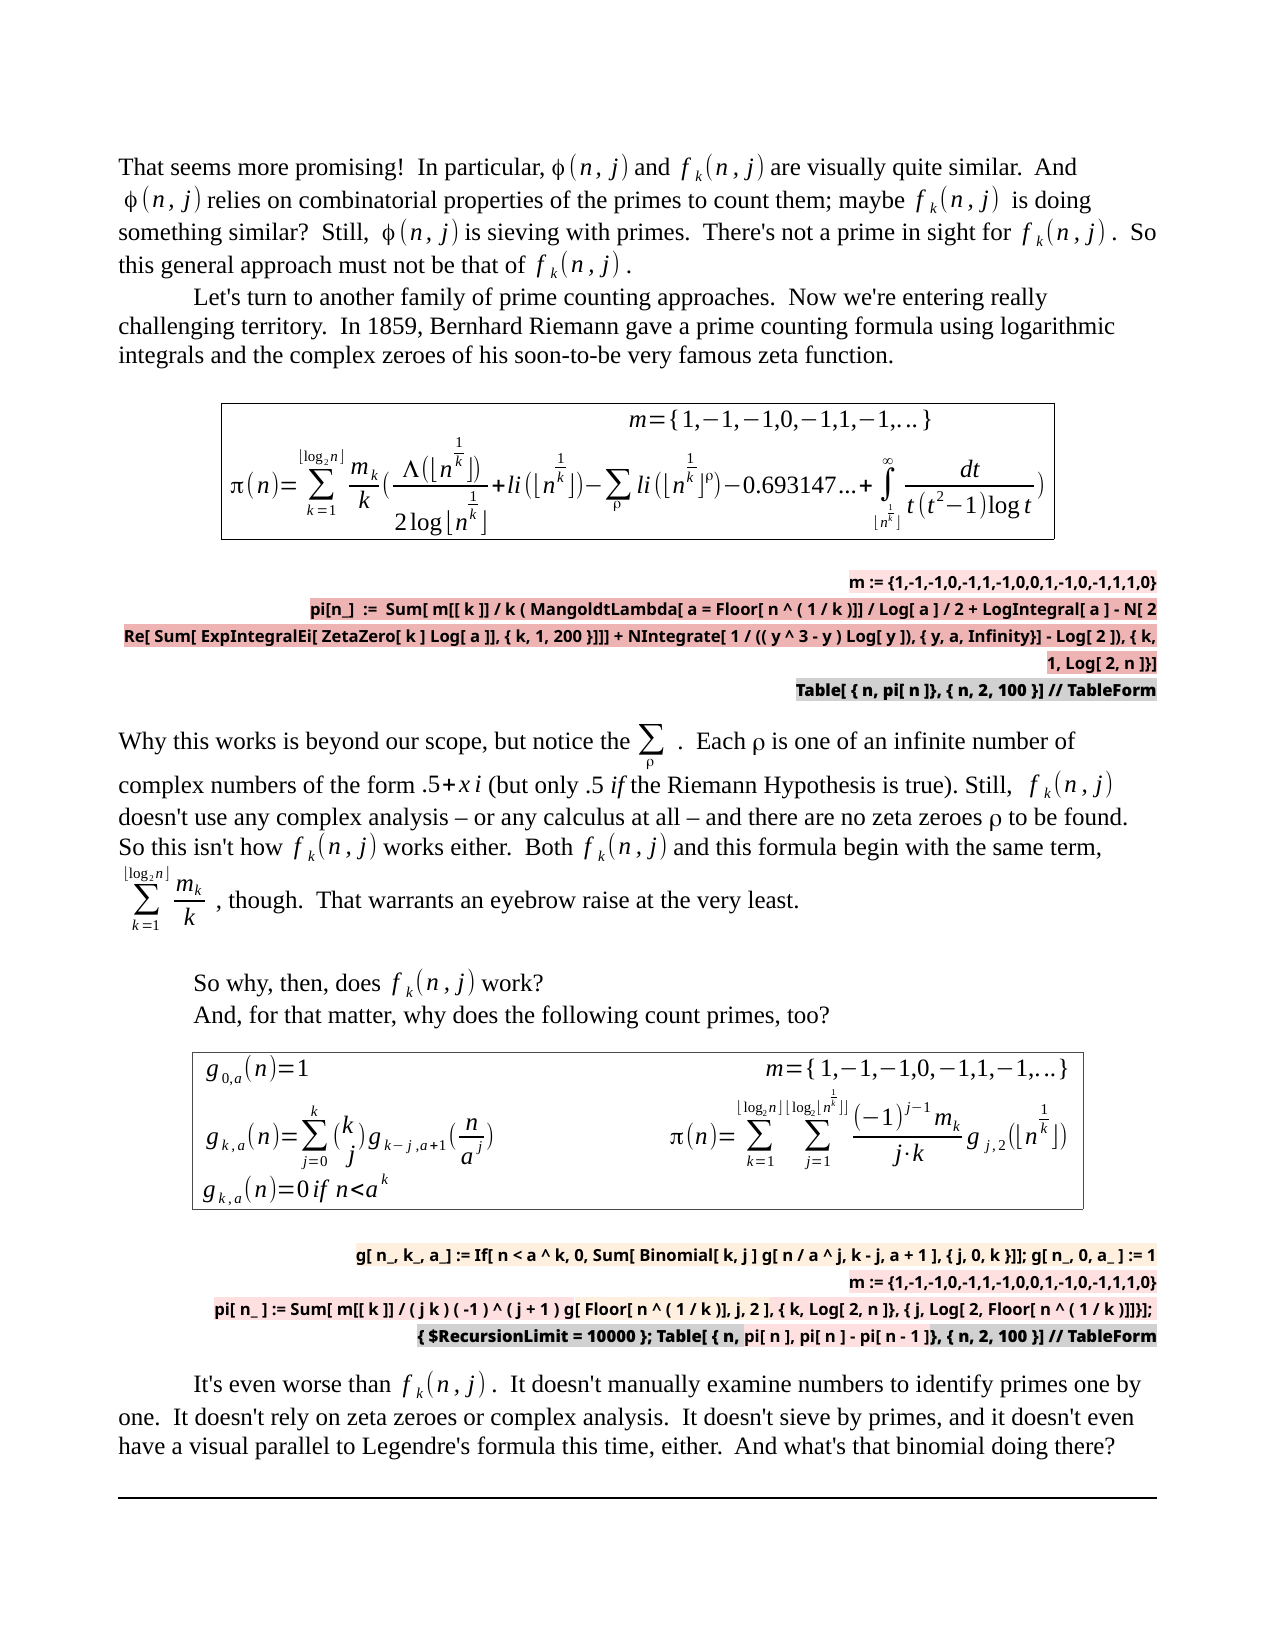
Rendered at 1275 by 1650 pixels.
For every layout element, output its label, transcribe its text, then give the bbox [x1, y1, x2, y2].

text pi[n_] := Sum[ m[[ k ]] / k ( MangoldtLambda[ a = Floor[ n ^ ( 1 / k )]] / Log[ a ] / 2 + LogIntegral[ a ] - N[ 2 Re[ Sum[ ExpIntegralEi[ ZetaZero[ k ] Log[ a ]], { k, 1, 200 }]]] + NIntegrate[ 1 / (( y ^ 3 - y ) Log[ y ]), { y, a, Infinity}] - Log[ 2 ]), { k, 1, Log[ 2, n ]}] [118, 593, 1157, 674]
text It's even worse than. It doesn't manually examine numbers to identify primes one by one. It doesn't rely on zeta zeroes or complex analysis. It doesn't sieve by primes, and it doesn't even have a visual parallel to Legendre's formula this time, either. And what's that binomial doing there? [118, 1369, 1157, 1459]
text g[ n_, k_, a_] := If[ n < a ^ k, 0, Sum[ Binomial[ k, j ] g[ n / a ^ j, k - j, a + 1 ], { j, 0, k }]]; g[ n_, 0, a_ ] := 1 [118, 1243, 356, 1266]
text m := {1,-1,-1,0,-1,1,-1,0,0,1,-1,0,-1,1,1,0} [118, 566, 1157, 593]
text And, for that matter, why does the following count primes, too? [118, 1000, 1157, 1029]
text m := {1,-1,-1,0,-1,1,-1,0,0,1,-1,0,-1,1,1,0} [118, 1266, 1157, 1293]
text { $RecursionLimit = 10000 }; Table[ { n, pi[ n ], pi[ n ] - pi[ n - 1 ]}, { n, 2, 100 }] // TableForm [118, 1320, 1157, 1347]
text pi[ n_ ] := Sum[ m[[ k ]] / ( j k ) ( -1 ) ^ ( j + 1 ) g[ Floor[ n ^ ( 1 / k )], j, 2 ], { k, Log[ 2, n ]}, { j, Log[ 2, Floor[ n ^ ( 1 / k )]]}]; [118, 1293, 1157, 1320]
text Table[ { n, pi[ n ]}, { n, 2, 100 }] // TableForm [118, 674, 1157, 701]
text That seems more promising! In particular,andare visually quite similar. And relies on combinatorial properties of the primes to count them; maybe is doing something similar? Still, is sieving with primes. There's not a prime in sight for. So this general approach must not be that of. [118, 152, 1157, 282]
text Let's turn to another family of prime counting approaches. Now we're entering really challenging territory. In 1859, Bernhard Riemann gave a prime counting formula using logarithmic integrals and the complex zeroes of his soon-to-be very famous zeta function. [118, 282, 1157, 368]
text So why, then, doeswork? [118, 968, 1157, 1000]
text Why this works is beyond our scope, but notice the. Eachis one of an infinite number of complex numbers of the form(but only .5 if the Riemann Hypothesis is true). Still, doesn't use any complex analysis – or any calculus at all – and there are no zeta zeroesto be found. So this isn't howworks either. Bothand this formula begin with the same term, , though. That warrants an eyebrow raise at the very least. [118, 724, 1157, 934]
